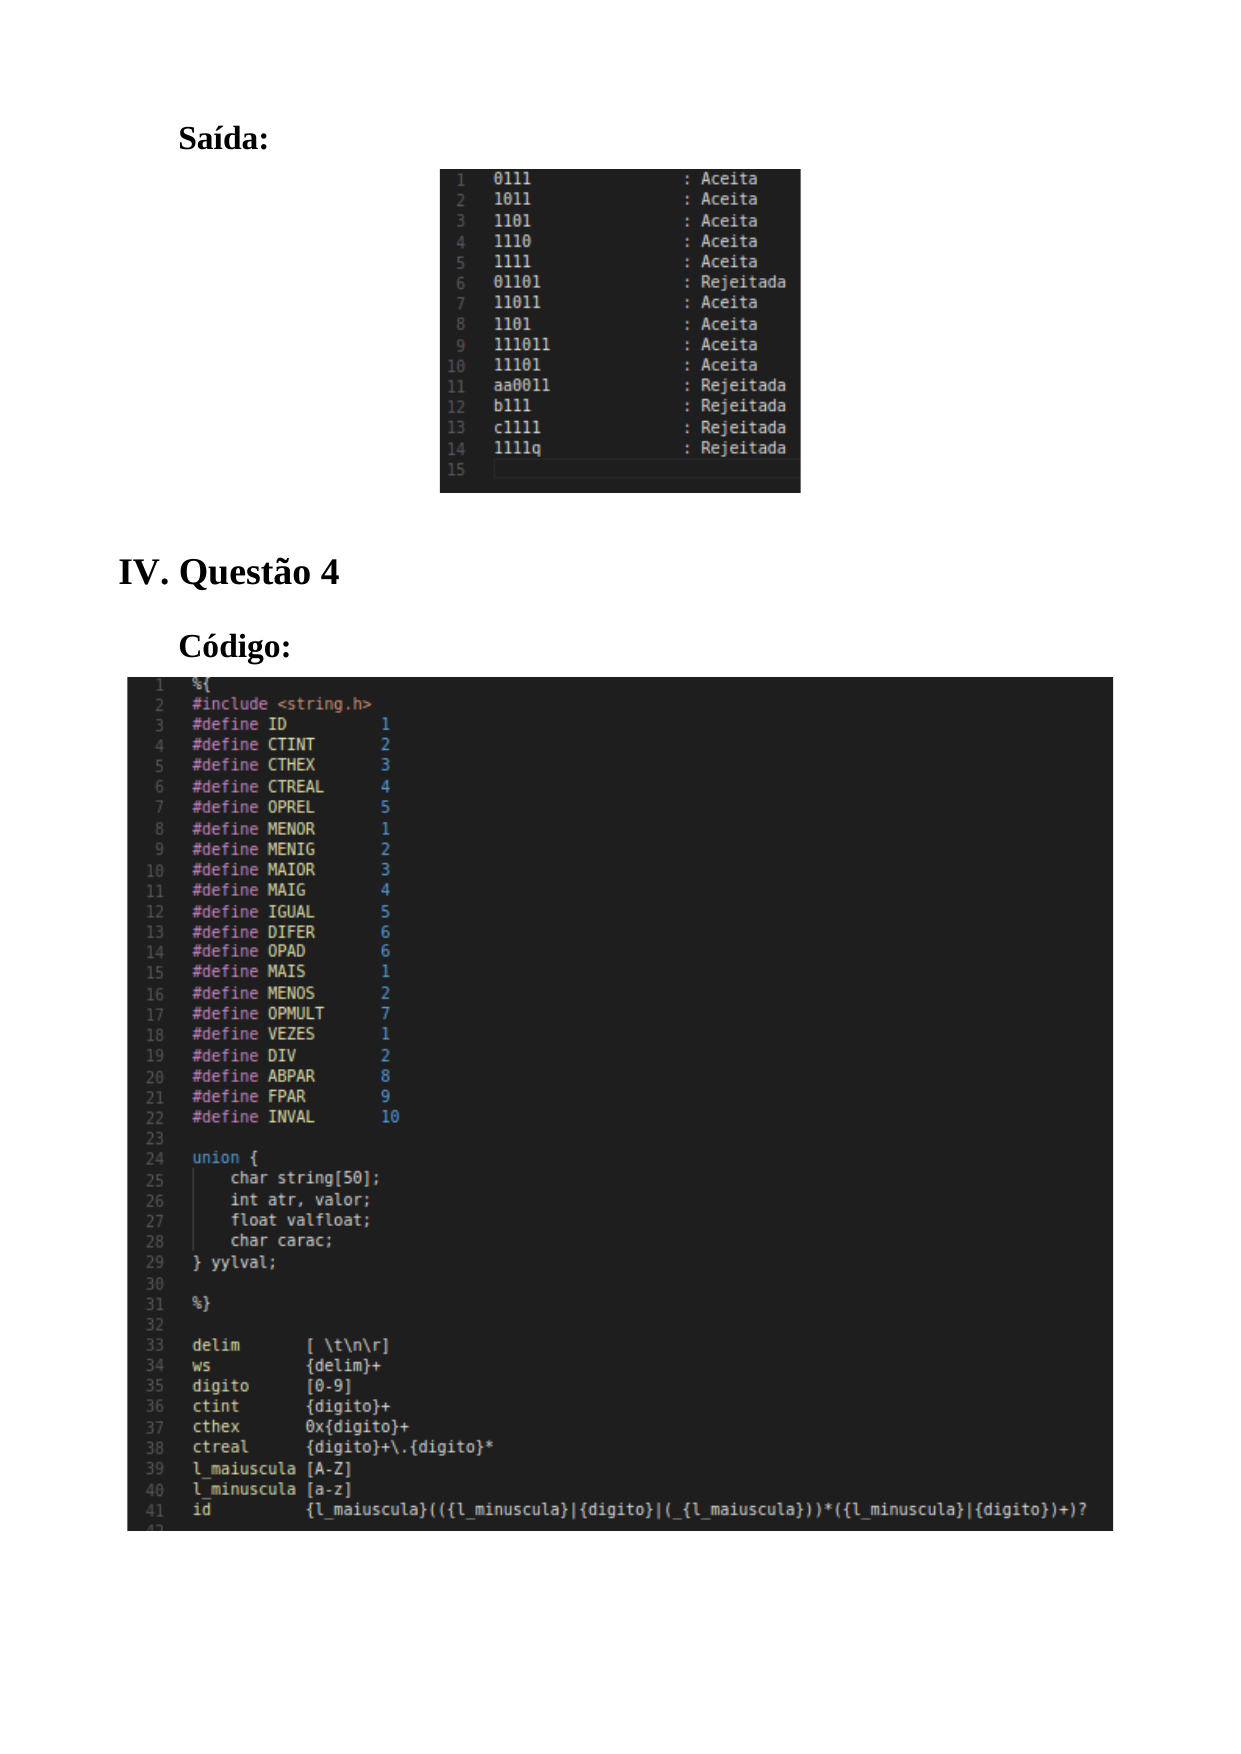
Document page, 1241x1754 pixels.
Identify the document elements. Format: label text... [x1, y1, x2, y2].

picture [127, 677, 1114, 1531]
picture [439, 169, 801, 493]
subtitle Saída: [118, 118, 1122, 157]
subtitle Código: [118, 626, 1122, 665]
subtitle IV. Questão 4 [118, 549, 1122, 593]
